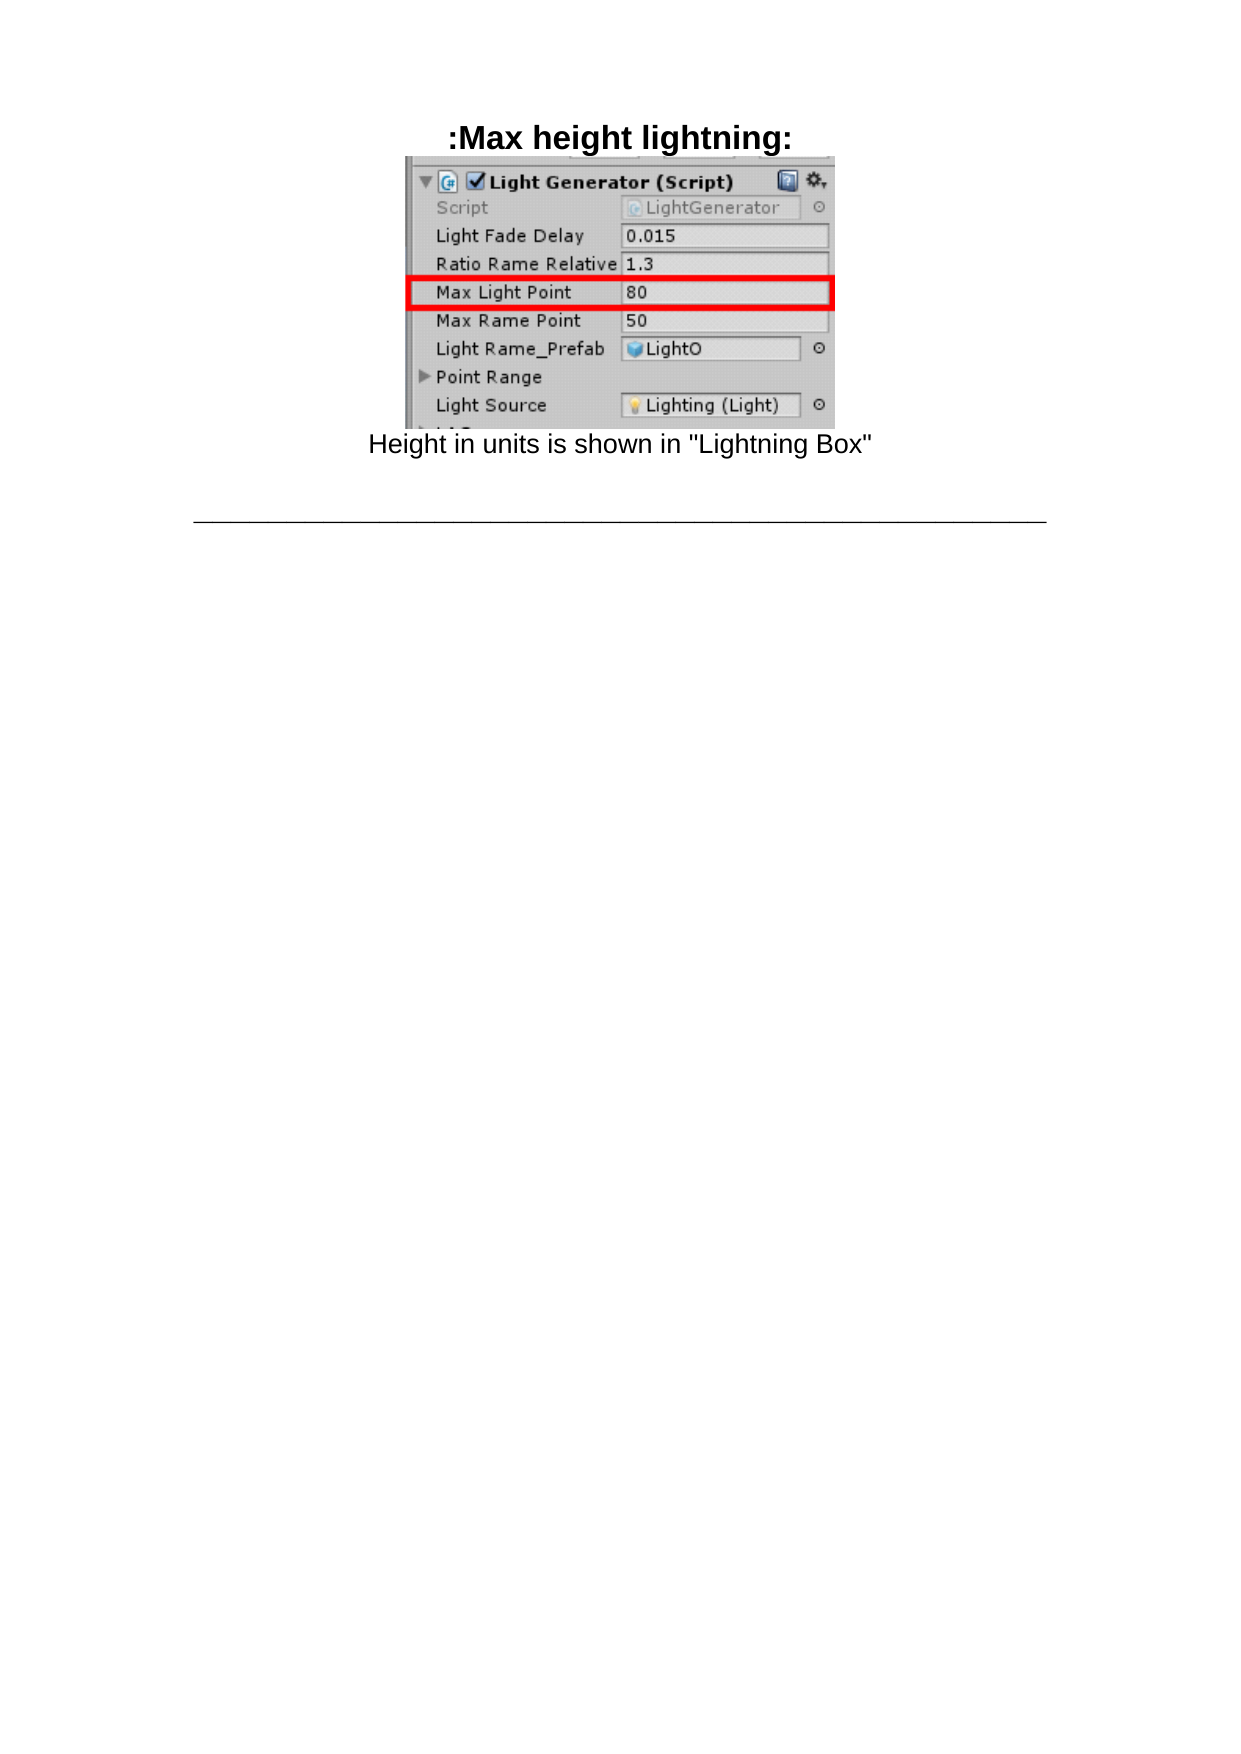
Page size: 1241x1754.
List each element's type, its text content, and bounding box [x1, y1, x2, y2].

text ______________________________________________ [118, 488, 1122, 526]
text :Max height lightning: [118, 118, 1122, 157]
text Height in units is shown in "Lightning Box" [118, 428, 1122, 460]
